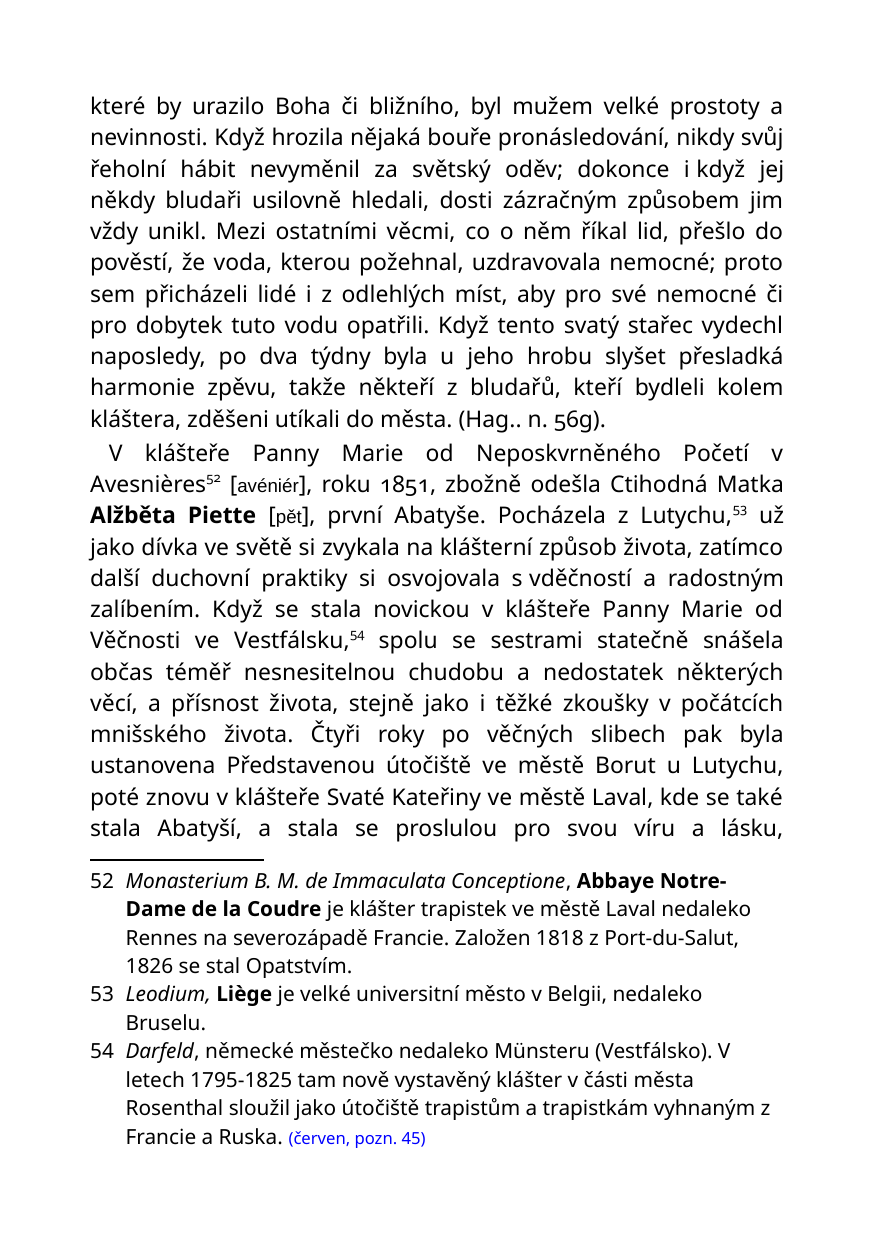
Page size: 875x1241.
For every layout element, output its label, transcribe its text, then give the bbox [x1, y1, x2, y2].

text Leodium, Liège je velké universitní město v Belgii, nedaleko Bruselu. [90, 979, 784, 1036]
text které by urazilo Boha či bližního, byl mužem velké prostoty a nevinnosti. Když hrozila nějaká bouře pronásledování, nikdy svůj řeholní hábit nevyměnil za světský oděv; dokonce i když jej někdy bludaři usilovně hledali, dosti zázračným způsobem jim vždy unikl. Mezi ostatními věcmi, co o něm říkal lid, přešlo do pověstí, že voda, kterou požehnal, uzdravovala nemocné; proto sem přicházeli lidé i z odlehlých míst, aby pro své nemocné či pro dobytek tuto vodu opatřili. Když tento svatý stařec vydechl naposledy, po dva týdny byla u jeho hrobu slyšet přesladká harmonie zpěvu, takže někteří z bludařů, kteří bydleli kolem kláštera, zděšeni utíkali do města. (Hag.. n. 56g). [90, 90, 784, 434]
text Monasterium B. M. de Immaculata Conceptione, Abbaye Notre-Dame de la Coudre je klášter trapistek ve městě Laval nedaleko Rennes na severozápadě Francie. Založen 1818 z Port-du-Salut, 1826 se stal Opatstvím. [90, 866, 784, 979]
text V klášteře Panny Marie od Neposkvrněného Početí v Avesnières [avéniér], roku 1851, zbožně odešla Ctihodná Matka Alžběta Piette [pět], první Abatyše. Pocházela z Lutychu, už jako dívka ve světě si zvykala na klášterní způsob života, zatímco další duchovní praktiky si osvojovala s vděčností a radostným zalíbením. Když se stala novickou v klášteře Panny Marie od Věčnosti ve Vestfálsku, spolu se sestrami statečně snášela občas téměř nesnesitelnou chudobu a nedostatek některých věcí, a přísnost života, stejně jako i těžké zkoušky v počátcích mnišského života. Čtyři roky po věčných slibech pak byla ustanovena Představenou útočiště ve městě Borut u Lutychu, poté znovu v klášteře Svaté Kateřiny ve městě Laval, kde se také stala Abatyší, a stala se proslulou pro svou víru a lásku, [90, 437, 784, 843]
text Darfeld, německé městečko nedaleko Münsteru (Vestfálsko). V letech 1795-1825 tam nově vystavěný klášter v části města Rosenthal sloužil jako útočiště trapistům a trapistkám vyhnaným z Francie a Ruska. (červen, pozn. 45) [90, 1036, 784, 1150]
